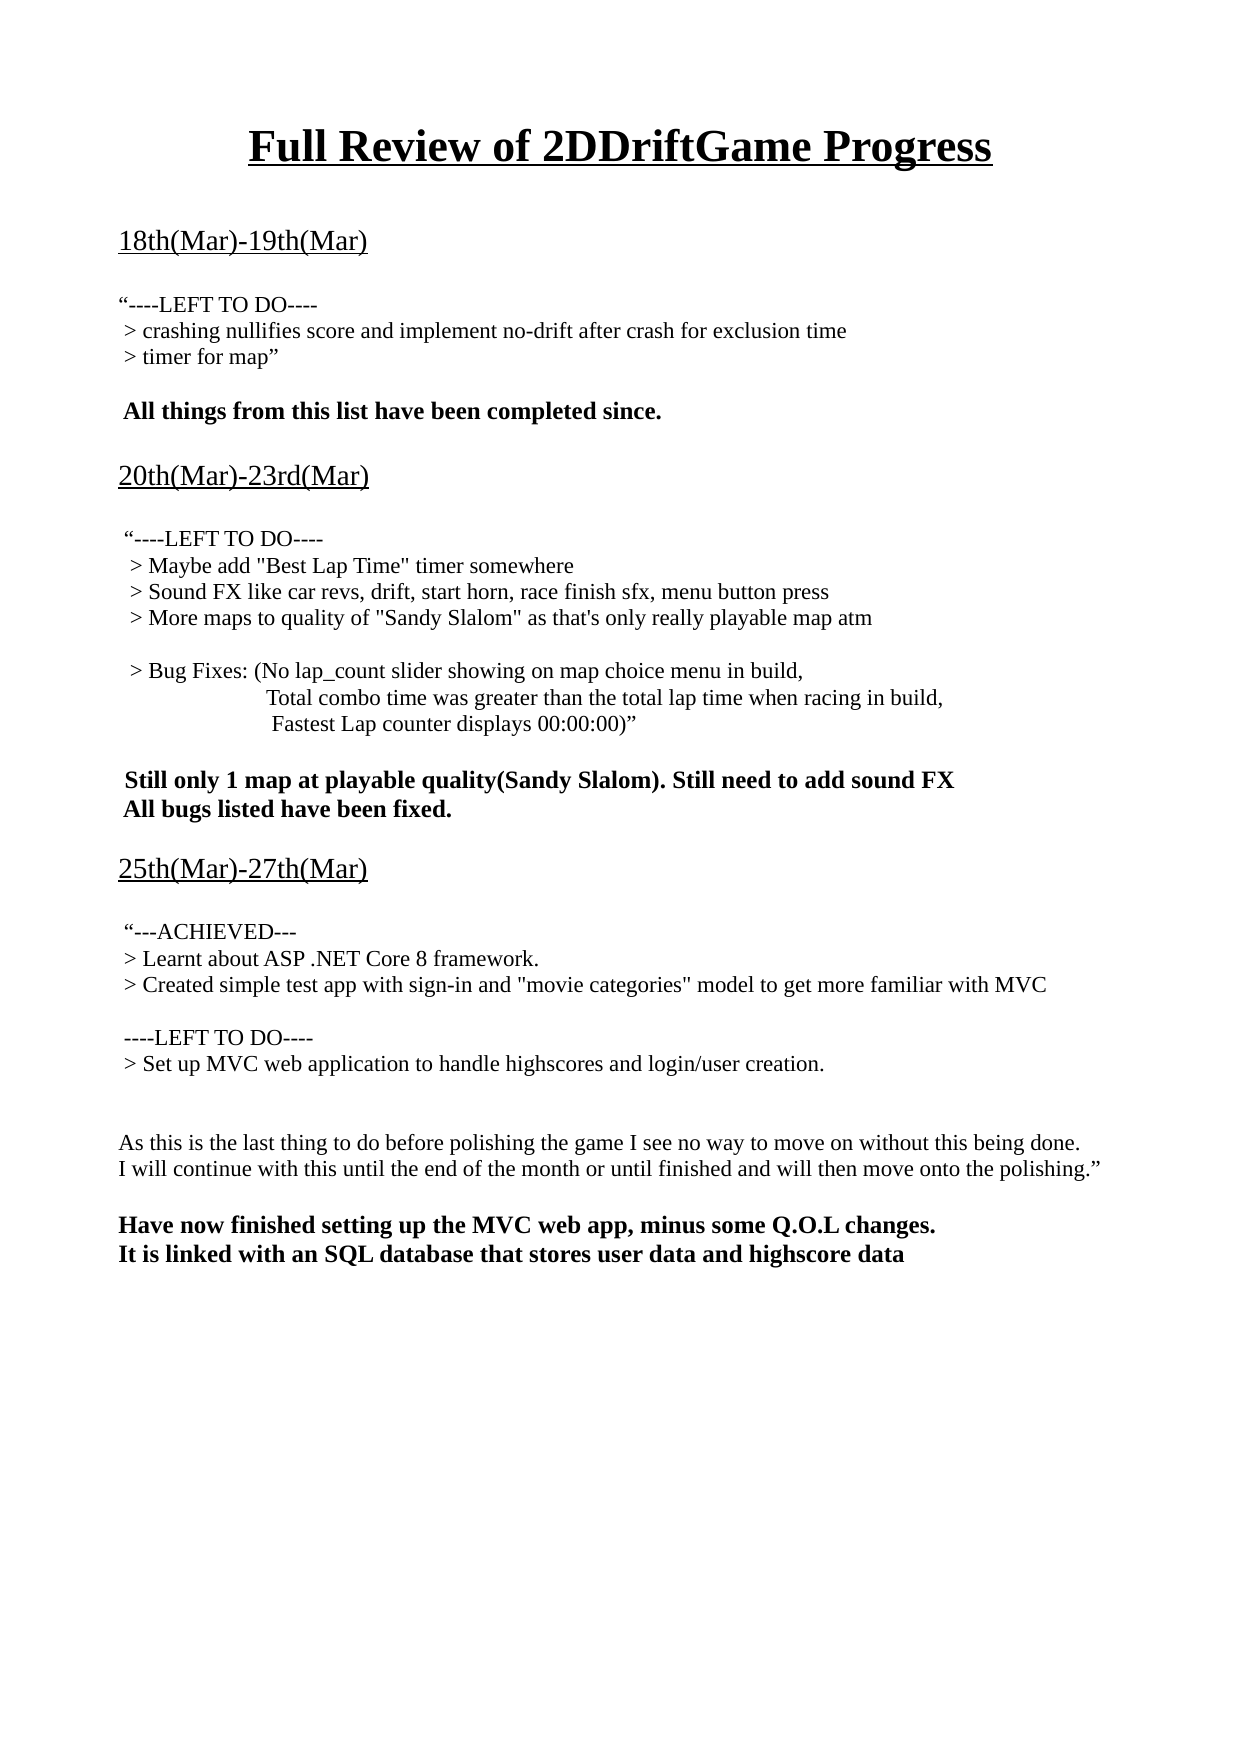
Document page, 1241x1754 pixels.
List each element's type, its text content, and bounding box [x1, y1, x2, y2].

text Still only 1 map at playable quality(Sandy Slalom). Still need to add sound FX [118, 765, 1122, 794]
text Have now finished setting up the MVC web app, minus some Q.O.L changes. [118, 1211, 1122, 1239]
text > Maybe add "Best Lap Time" timer somewhere [118, 552, 1122, 578]
text 25th(Mar)-27th(Mar) [118, 851, 1122, 885]
text Full Review of 2DDriftGame Progress [118, 118, 1122, 171]
text Total combo time was greater than the total lap time when racing in build, [118, 683, 1122, 710]
text “---ACHIEVED--- [118, 918, 1122, 945]
text I will continue with this until the end of the month or until finished and will then move onto the polishing.” [118, 1156, 1122, 1182]
text > Set up MVC web application to handle highscores and login/user creation. [118, 1050, 1122, 1076]
text Fastest Lap counter displays 00:00:00)” [118, 710, 1122, 736]
text 18th(Mar)-19th(Mar) [118, 223, 1122, 257]
text It is linked with an SQL database that stores user data and highscore data [118, 1239, 1122, 1268]
text ----LEFT TO DO---- [118, 1024, 1122, 1050]
text All bugs listed have been fixed. [118, 794, 1122, 822]
text > crashing nullifies score and implement no-drift after crash for exclusion time [118, 317, 1122, 343]
text > Created simple test app with sign-in and "movie categories" model to get more familiar with MVC [118, 971, 1122, 997]
text All things from this list have been completed since. [118, 396, 1122, 425]
text “----LEFT TO DO---- [118, 291, 1122, 317]
text > More maps to quality of "Sandy Slalom" as that's only really playable map atm [118, 604, 1122, 631]
text > Learnt about ASP .NET Core 8 framework. [118, 945, 1122, 971]
text > timer for map” [118, 343, 1122, 370]
text > Bug Fixes: (No lap_count slider showing on map choice menu in build, [118, 657, 1122, 683]
text 20th(Mar)-23rd(Mar) [118, 458, 1122, 492]
text “----LEFT TO DO---- [118, 525, 1122, 552]
text As this is the last thing to do before polishing the game I see no way to move on without this being done. [118, 1129, 1122, 1156]
text > Sound FX like car revs, drift, start horn, race finish sfx, menu button press [118, 578, 1122, 604]
